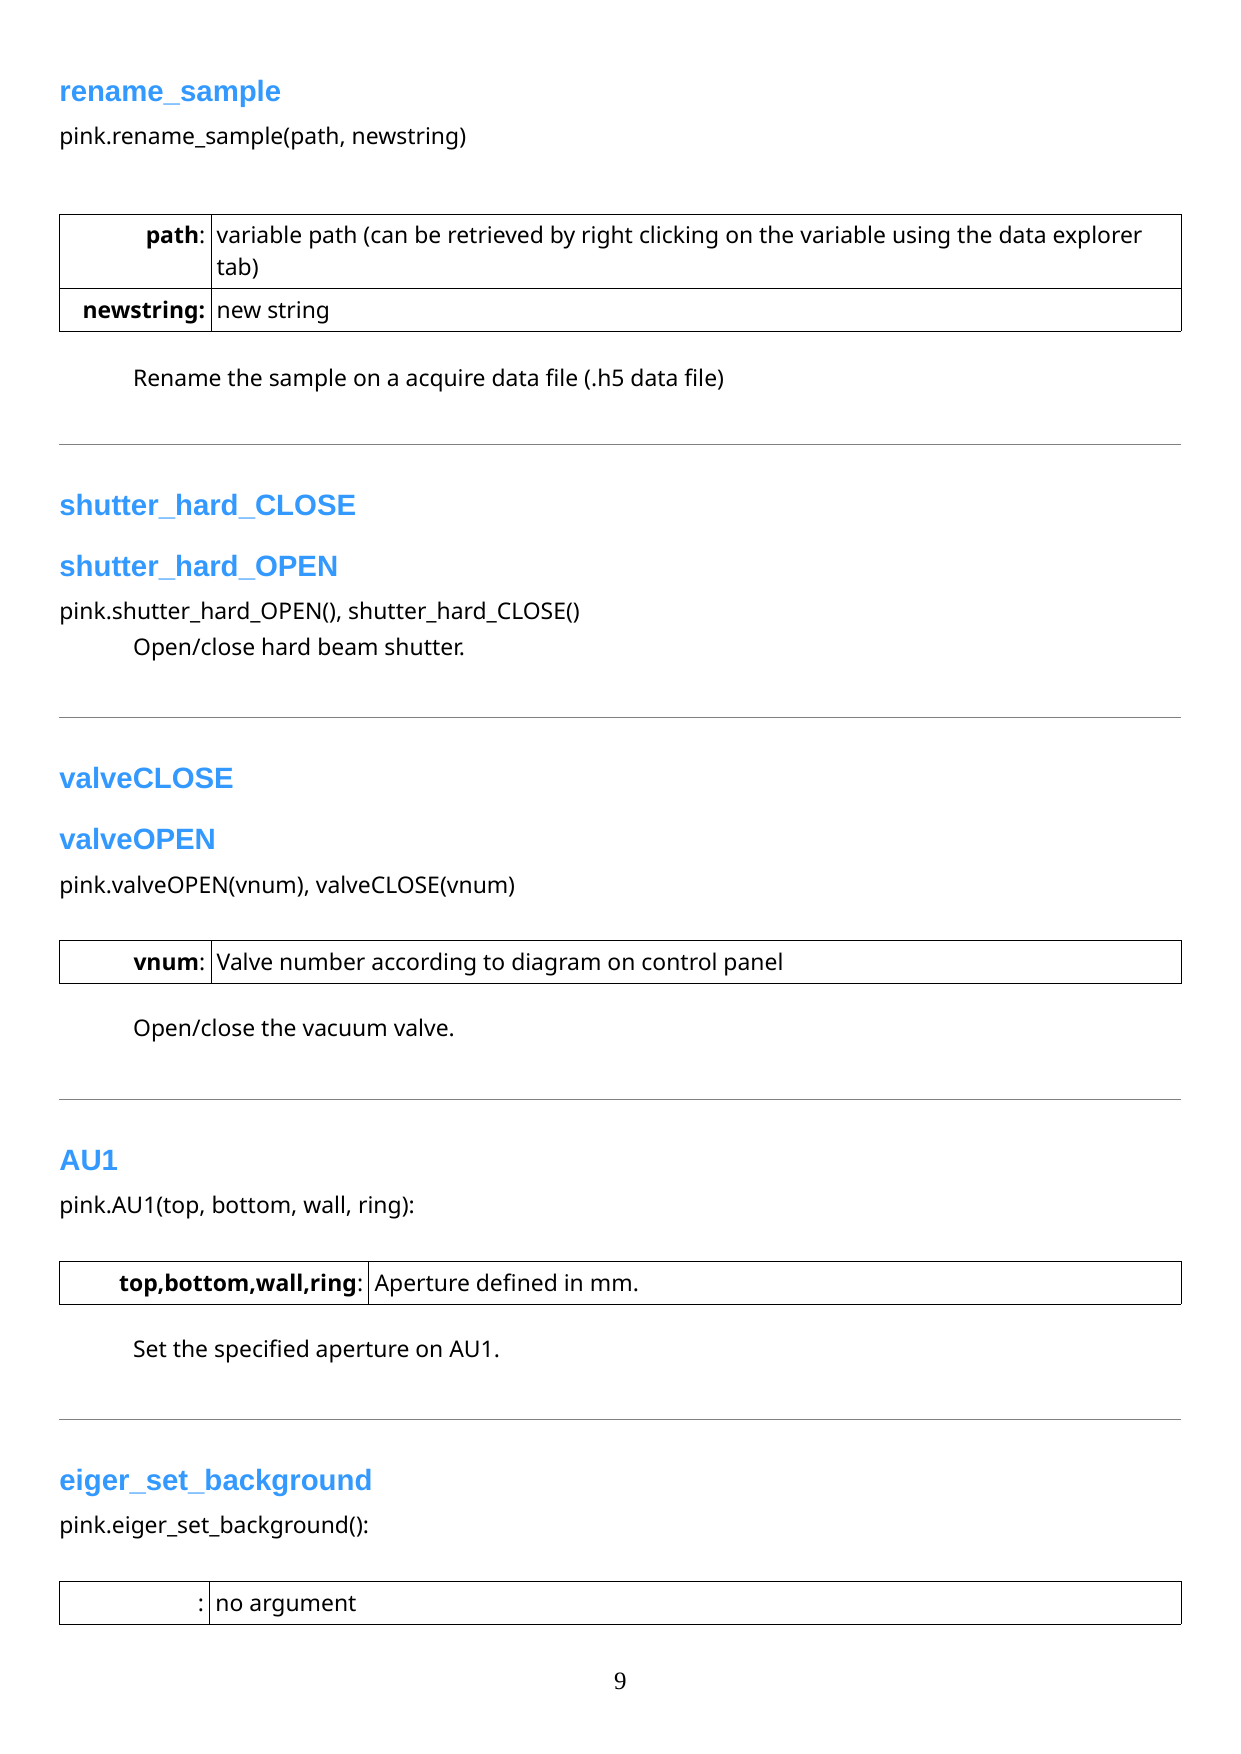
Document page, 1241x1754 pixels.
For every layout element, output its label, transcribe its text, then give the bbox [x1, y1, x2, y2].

table_header top,bottom,wall,ring: [60, 1262, 368, 1304]
subtitle valveCLOSE [59, 761, 1181, 795]
text pink.AU1(top, bottom, wall, ring): [59, 1189, 1181, 1220]
subtitle shutter_hard_CLOSE [59, 488, 1181, 522]
table_header path: [60, 215, 211, 288]
text Rename the sample on a acquire data file (.h5 data file) [59, 362, 1181, 393]
text Open/close the vacuum valve. [59, 1012, 1181, 1043]
table_cell newstring: [60, 289, 211, 331]
table_header no argument [210, 1582, 1181, 1624]
table_header Valve number according to diagram on control panel [212, 941, 1181, 983]
text Open/close hard beam shutter. [59, 631, 1181, 662]
text pink.rename_sample(path, newstring) [59, 120, 1181, 151]
table_header Aperture defined in mm. [369, 1262, 1181, 1304]
table_header vnum: [60, 941, 211, 983]
text pink.shutter_hard_OPEN(), shutter_hard_CLOSE() [59, 595, 1181, 626]
subtitle shutter_hard_OPEN [59, 549, 1181, 582]
text pink.valveOPEN(vnum), valveCLOSE(vnum) [59, 868, 1181, 900]
text pink.eiger_set_background(): [59, 1509, 1181, 1541]
table_cell new string [212, 289, 1181, 331]
subtitle valveOPEN [59, 822, 1181, 856]
subtitle AU1 [59, 1143, 1181, 1176]
text Set the specified aperture on AU1. [59, 1332, 1181, 1364]
table_header variable path (can be retrieved by right clicking on the variable using the data explorer tab) [212, 215, 1181, 288]
subtitle eiger_set_background [59, 1463, 1181, 1497]
table_header : [60, 1582, 209, 1624]
subtitle rename_sample [59, 74, 1181, 107]
